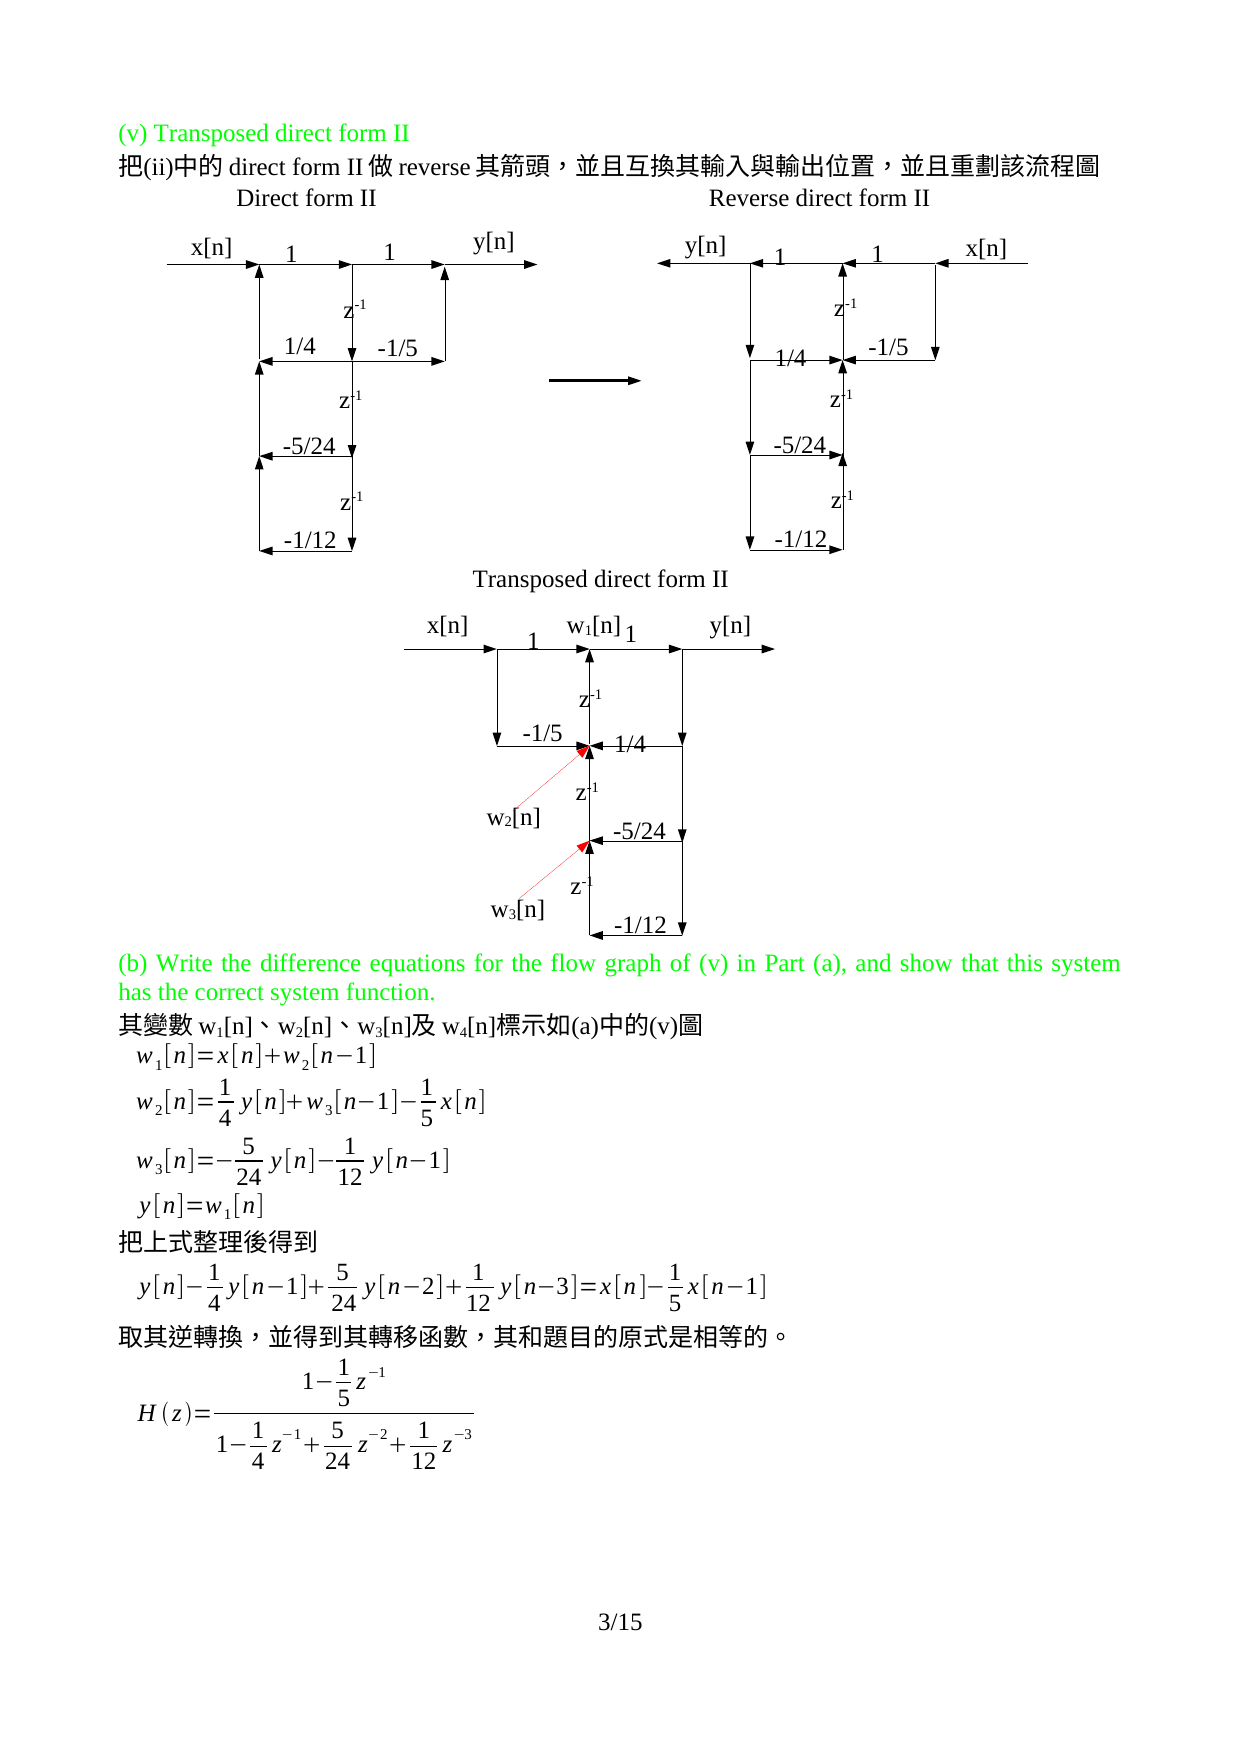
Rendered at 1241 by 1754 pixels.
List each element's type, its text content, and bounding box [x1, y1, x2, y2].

text (v) Transposed direct form II [118, 118, 1122, 147]
text 取其逆轉換，並得到其轉移函數，其和題目的原式是相等的。 [118, 1317, 1122, 1354]
text 其變數w1[n]、w2[n]、w3[n]及w4[n]標示如(a)中的(v)圖 [118, 1006, 1122, 1042]
text Transposed direct form II [118, 212, 1122, 593]
text Direct form II Reverse direct form II [118, 183, 1122, 212]
text 把(ii)中的direct form II做reverse其箭頭，並且互換其輸入與輸出位置，並且重劃該流程圖 [118, 147, 1122, 183]
text 把上式整理後得到 [118, 1222, 1122, 1259]
text (b) Write the difference equations for the flow graph of (v) in Part (a), and show that this system has the correct system function. [118, 593, 1122, 1006]
